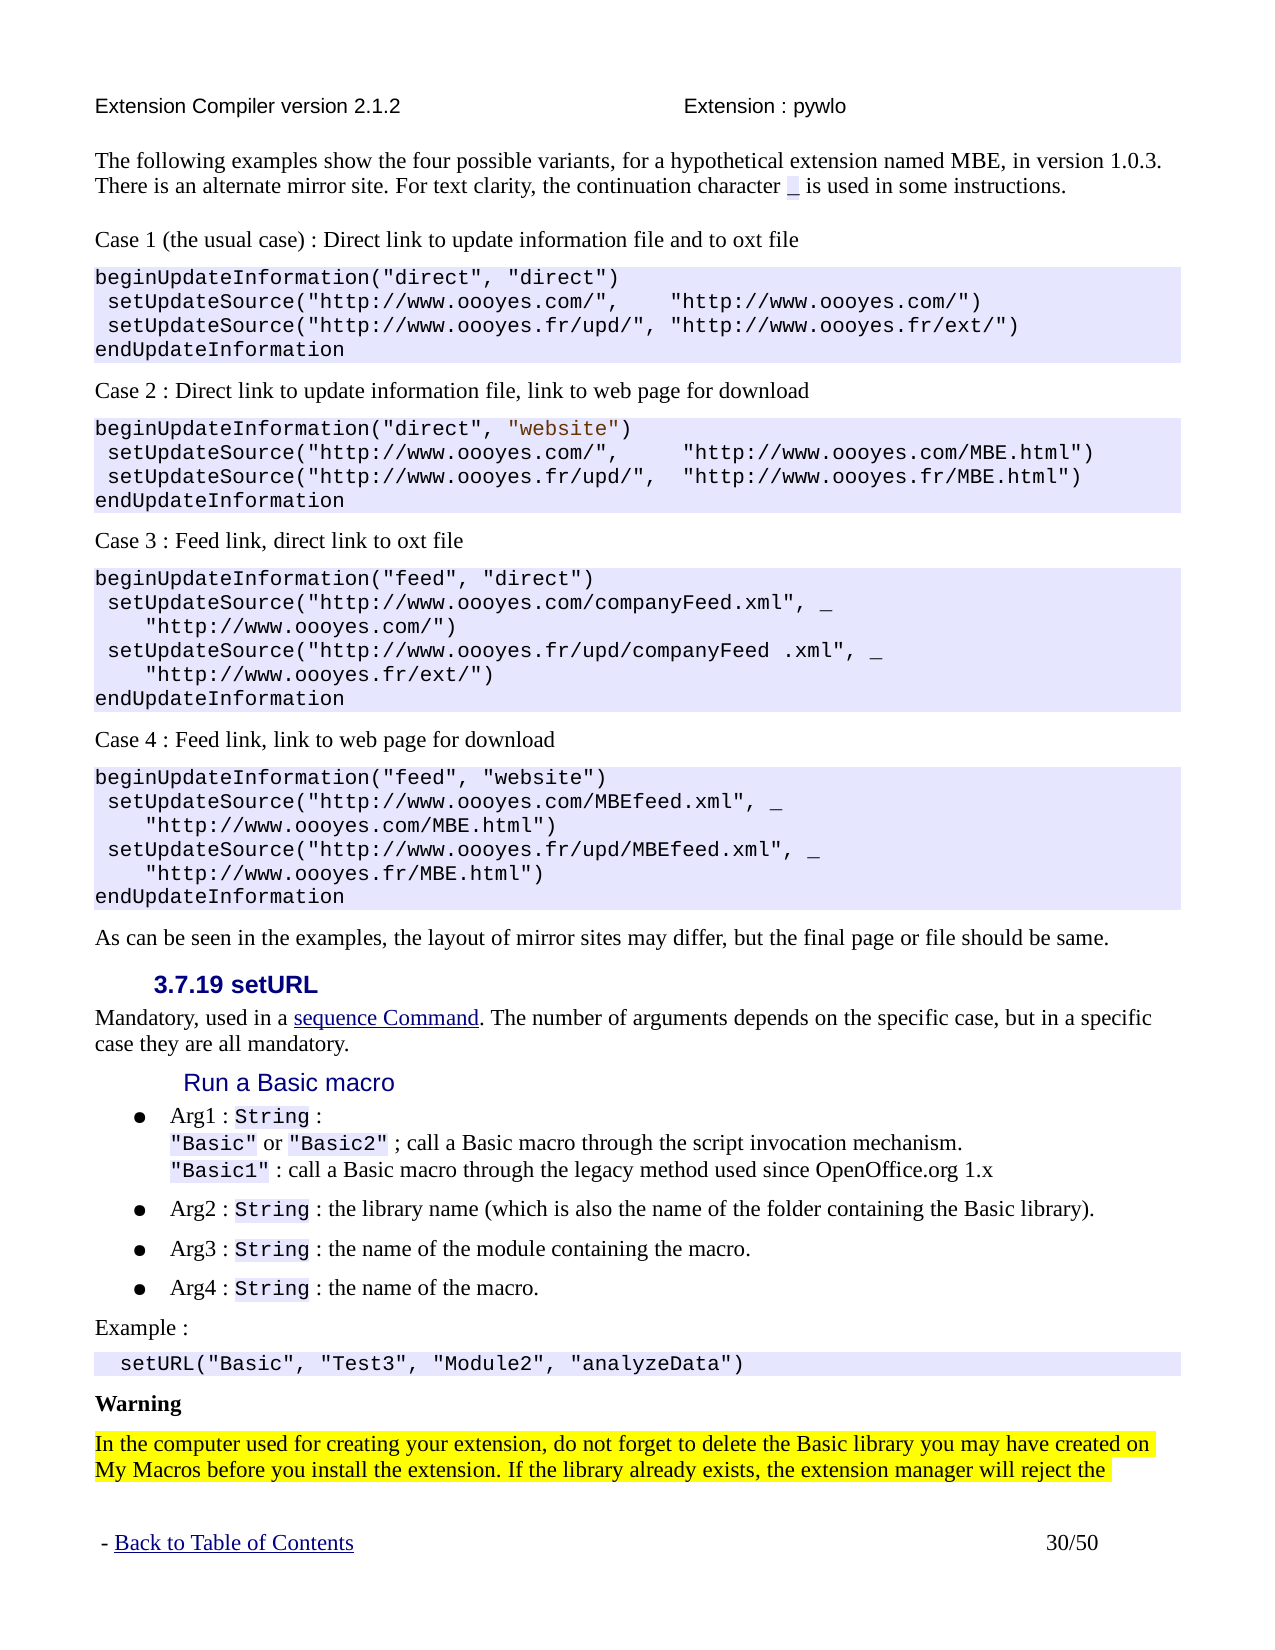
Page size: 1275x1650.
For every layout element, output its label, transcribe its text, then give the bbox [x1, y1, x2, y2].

text Case 4 : Feed link, link to web page for download [94, 727, 1181, 752]
text The following examples show the four possible variants, for a hypothetical extension named MBE, in version 1.0.3. There is an alternate mirror site. For text clarity, the continuation character _ is used in some instructions. [94, 147, 1181, 200]
text endUpdateInformation [94, 886, 1181, 910]
subtitle setURL [153, 971, 1181, 999]
text setUpdateSource("http://www.oooyes.com/", "http://www.oooyes.com/MBE.html") [94, 442, 1181, 466]
list Arg4 : String : the name of the macro. [132, 1275, 1181, 1302]
list Arg1 : String : "Basic" or "Basic2" ; call a Basic macro through the script invocation mechanism. "Basic1" : call a Basic macro through the legacy method used since OpenOffice.org 1.x [132, 1102, 1181, 1183]
text endUpdateInformation [94, 489, 1181, 513]
text beginUpdateInformation("direct", "website") [94, 418, 507, 442]
text Case 3 : Feed link, direct link to oxt file [94, 528, 1181, 554]
text setUpdateSource("http://www.oooyes.fr/upd/MBEfeed.xml", _ [94, 838, 1181, 862]
text Warning [94, 1391, 1181, 1416]
text "http://www.oooyes.fr/ext/") [94, 664, 1181, 688]
text "http://www.oooyes.com/MBE.html") [94, 814, 1181, 838]
text Case 1 (the usual case) : Direct link to update information file and to oxt file [94, 227, 1181, 253]
text "http://www.oooyes.fr/MBE.html") [94, 862, 1181, 886]
text setUpdateSource("http://www.oooyes.fr/upd/", "http://www.oooyes.fr/ext/") [94, 315, 1181, 339]
text Mandatory, used in a sequence Command. The number of arguments depends on the specific case, but in a specific case they are all mandatory. [94, 1005, 1181, 1056]
text setUpdateSource("http://www.oooyes.com/companyFeed.xml", _ [94, 592, 1181, 616]
text In the computer used for creating your extension, do not forget to delete the Basic library you may have created on My Macros before you install the extension. If the library already exists, the extension manager will reject the [94, 1431, 1181, 1482]
text setUpdateSource("http://www.oooyes.fr/upd/companyFeed .xml", _ [94, 640, 1181, 664]
text As can be seen in the examples, the layout of mirror sites may differ, but the final page or file should be same. [94, 925, 1181, 951]
text Example : [94, 1314, 1181, 1340]
list Arg2 : String : the library name (which is also the name of the folder containing the Basic library). [132, 1196, 1181, 1223]
text beginUpdateInformation("direct", "website") [619, 418, 1181, 442]
text setUpdateSource("http://www.oooyes.com/", "http://www.oooyes.com/") [94, 291, 1181, 315]
text "http://www.oooyes.com/") [94, 616, 1181, 640]
text beginUpdateInformation("feed", "direct") [94, 568, 1181, 592]
subtitle Run a Basic macro [183, 1068, 1181, 1097]
text endUpdateInformation [94, 688, 1181, 712]
text endUpdateInformation [94, 339, 1181, 363]
text setUpdateSource("http://www.oooyes.fr/upd/", "http://www.oooyes.fr/MBE.html") [94, 466, 1181, 489]
text setUpdateSource("http://www.oooyes.com/MBEfeed.xml", _ [94, 791, 1181, 814]
text Case 2 : Direct link to update information file, link to web page for download [94, 378, 1181, 403]
text beginUpdateInformation("feed", "website") [94, 767, 1181, 791]
text setURL("Basic", "Test3", "Module2", "analyzeData") [94, 1352, 1181, 1376]
list Arg3 : String : the name of the module containing the macro. [132, 1235, 1181, 1262]
text beginUpdateInformation("direct", "direct") [94, 267, 1181, 291]
